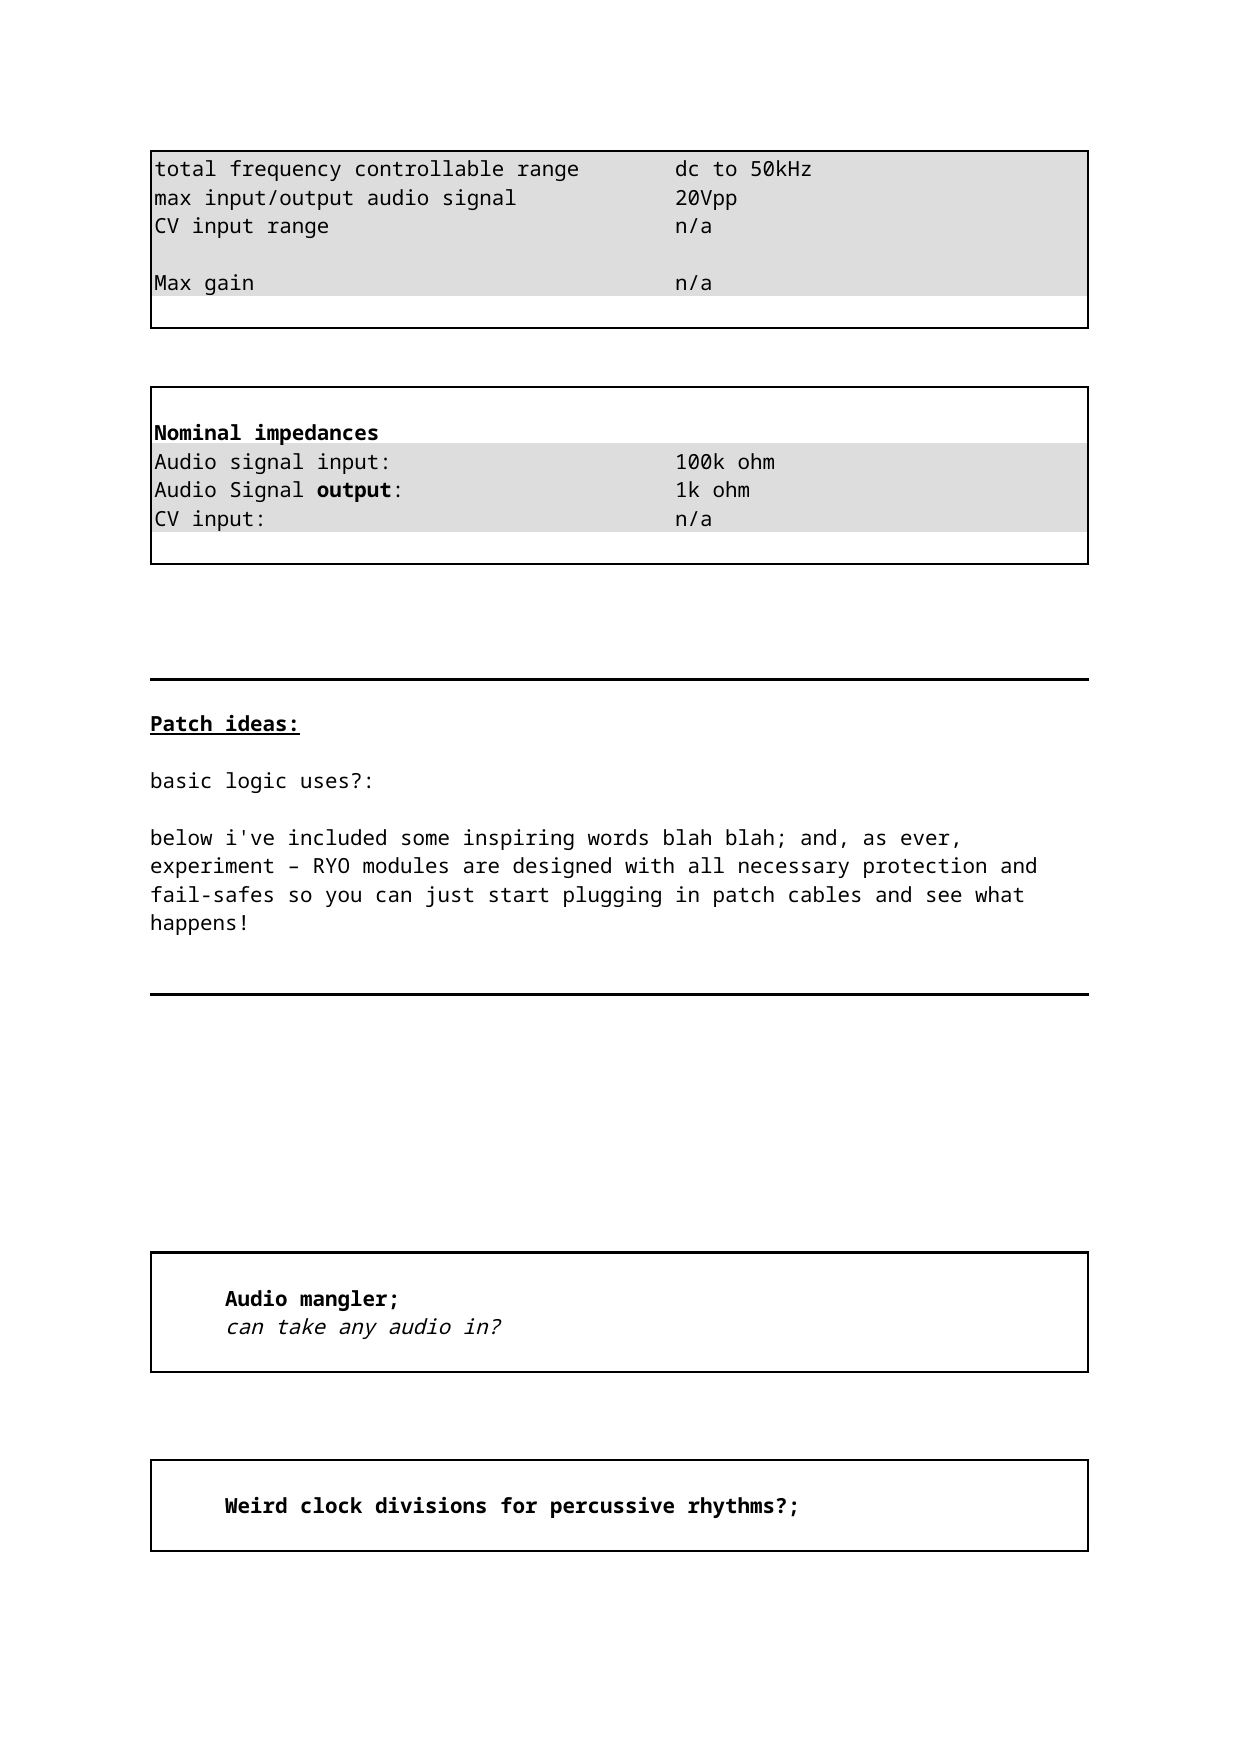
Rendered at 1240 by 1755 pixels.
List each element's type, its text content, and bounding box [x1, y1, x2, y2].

text Audio mangler; [152, 1280, 1087, 1308]
text CV input range n/a [152, 207, 1087, 235]
text Nominal impedances [152, 414, 1087, 443]
text can take any audio in? [152, 1308, 1087, 1341]
text Audio signal input: 100k ohm Audio Signal output: 1k ohm [152, 443, 1087, 499]
text total frequency controllable range dc to 50kHz [152, 152, 1087, 178]
text max input/output audio signal 20Vpp [152, 178, 1087, 207]
text Max gain n/a [152, 264, 1087, 296]
text CV input: n/a [152, 499, 1087, 532]
text Weird clock divisions for percussive rhythms?; [152, 1487, 1087, 1520]
text Patch ideas: [150, 709, 1089, 737]
text below i've included some inspiring words blah blah; and, as ever, experiment – RYO modules are designed with all necessary protection and fail-safes so you can just start plugging in patch cables and see what happens! [150, 823, 1089, 937]
text basic logic uses?: [150, 766, 1089, 794]
